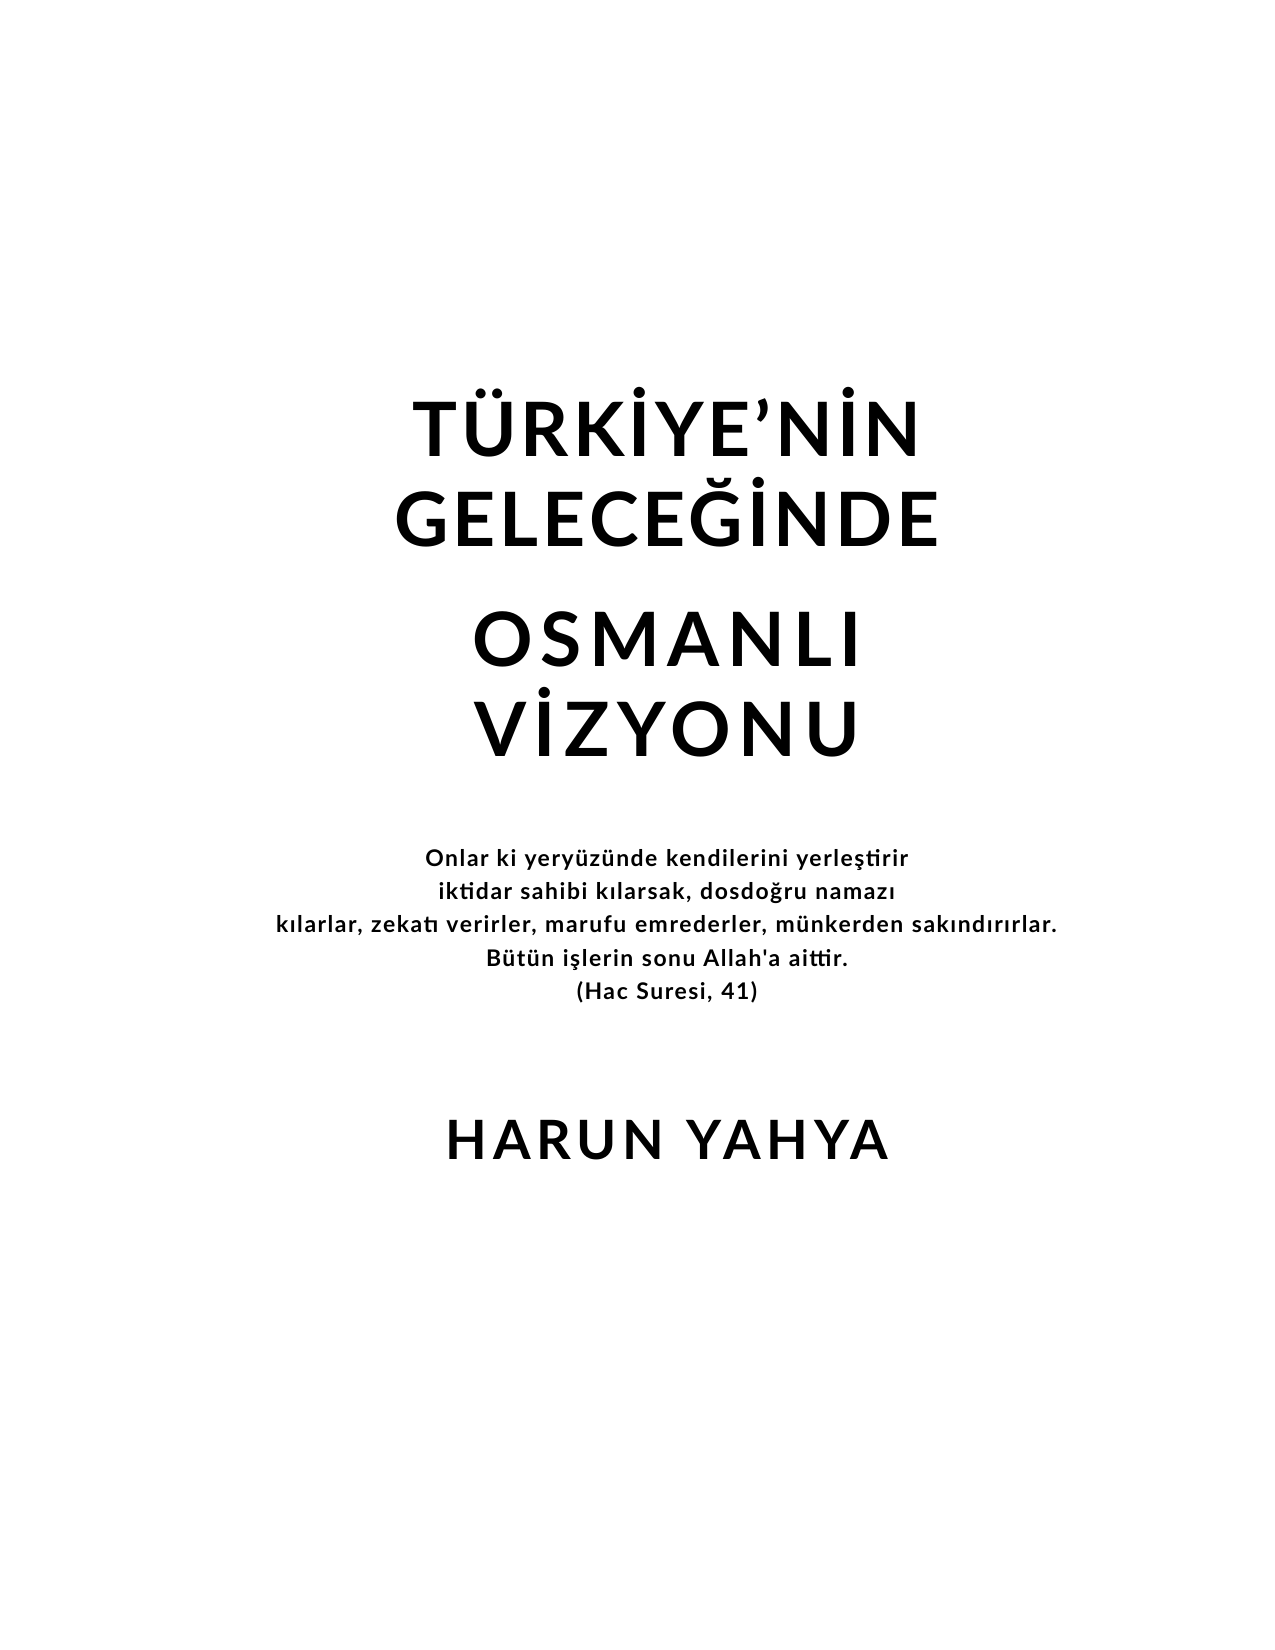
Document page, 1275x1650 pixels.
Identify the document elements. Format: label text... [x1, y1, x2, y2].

subtitle HARUN YAHYA [112, 1106, 1162, 1171]
text (Hac Suresi, 41) [112, 973, 1162, 1006]
text OSMANLI [112, 593, 1162, 683]
text iktidar sahibi kılarsak, dosdoğru namazı [112, 873, 1162, 906]
text Bütün işlerin sonu Allah'a aittir. [112, 939, 1162, 973]
text VİZYONU [112, 683, 1162, 773]
text TÜRKİYE’NİN [112, 383, 1162, 473]
text kılarlar, zekatı verirler, marufu emrederler, münkerden sakındırırlar. [112, 906, 1162, 939]
text Onlar ki yeryüzünde kendilerini yerleştirir [112, 839, 1162, 873]
subtitle GELECEĞİNDE [112, 473, 1162, 563]
